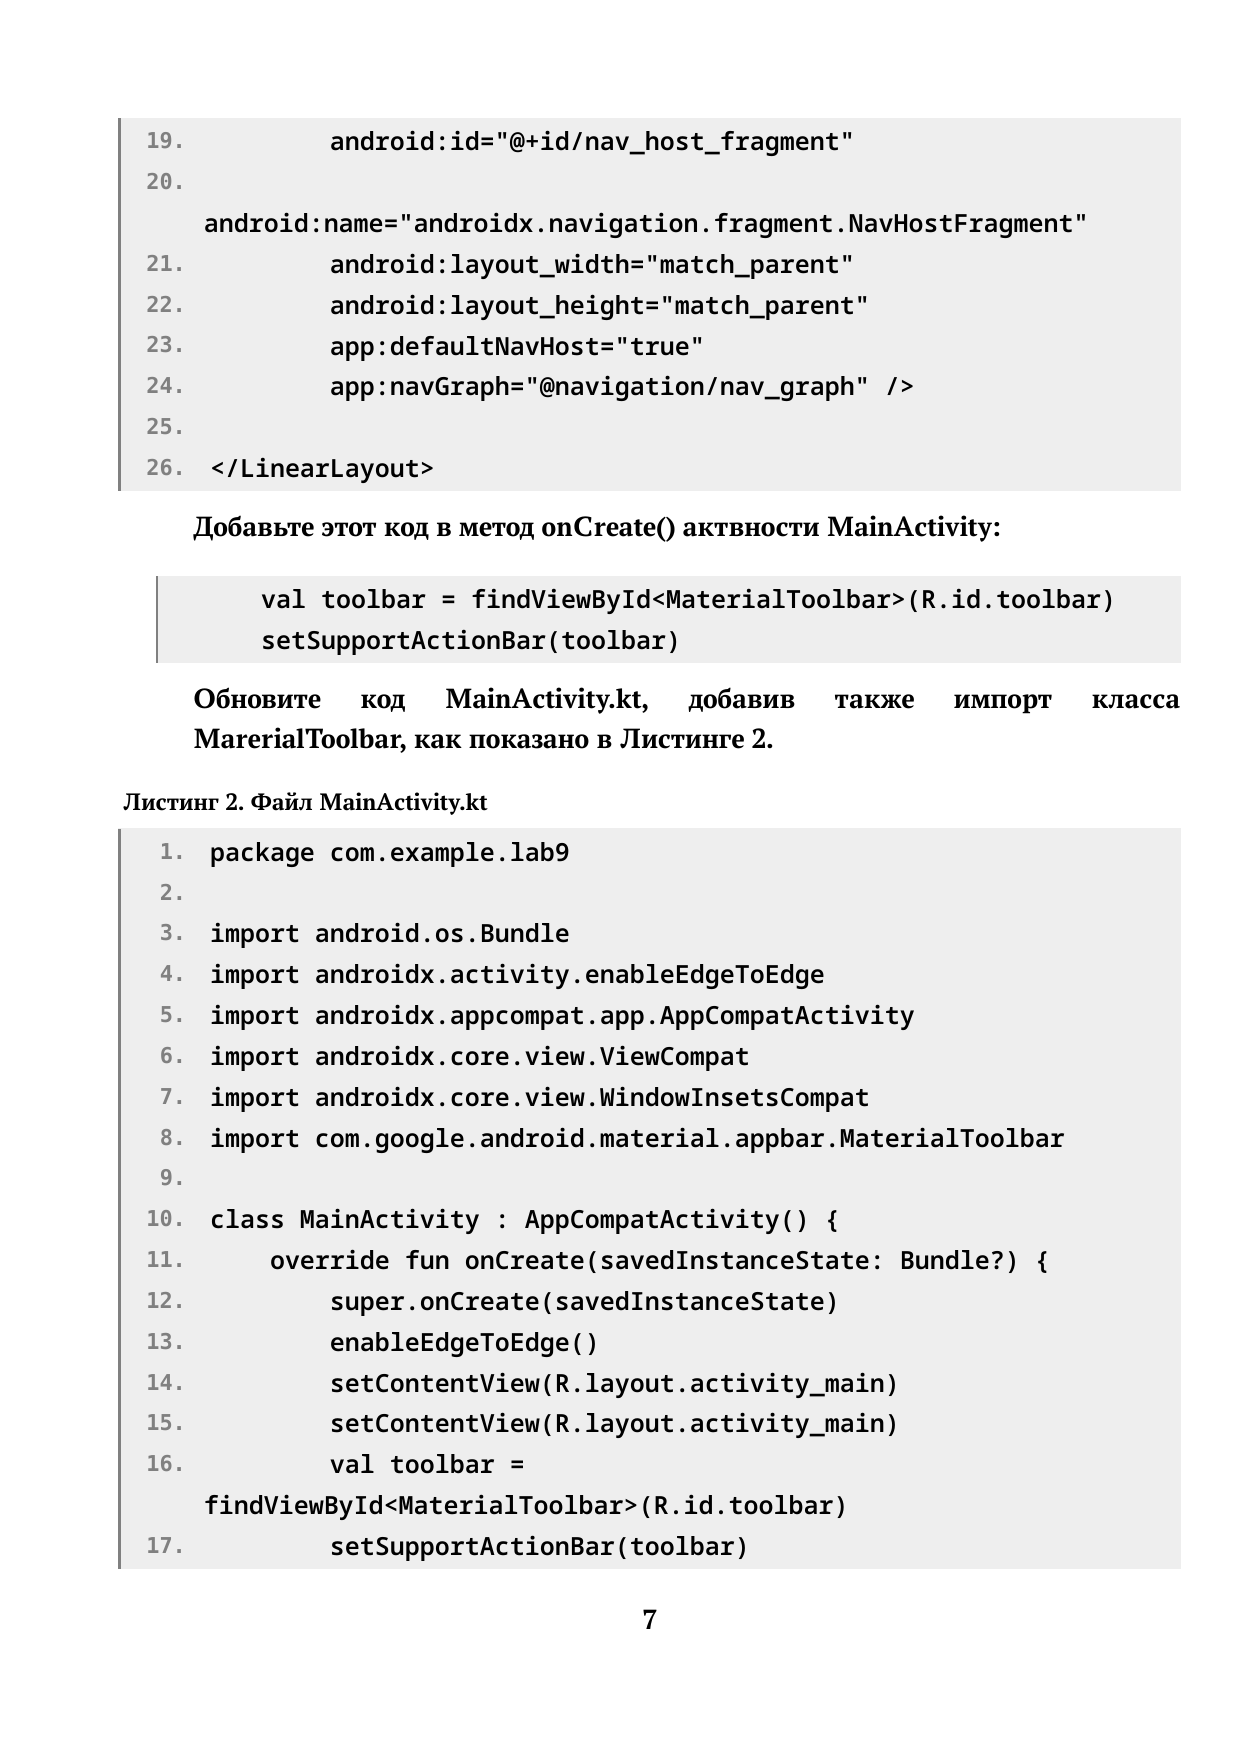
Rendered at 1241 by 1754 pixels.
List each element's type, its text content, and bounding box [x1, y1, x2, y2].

list import androidx.core.view.ViewCompat [121, 1033, 1181, 1073]
list android:layout_height="match_parent" [121, 281, 1181, 321]
list import androidx.activity.enableEdgeToEdge [121, 951, 1181, 991]
list import androidx.appcompat.app.AppCompatActivity [121, 992, 1181, 1032]
list app:defaultNavHost="true" [121, 322, 1181, 362]
list import com.google.android.material.appbar.MaterialToolbar [121, 1114, 1181, 1154]
list val toolbar = findViewById<MaterialToolbar>(R.id.toolbar) [121, 1441, 1181, 1522]
list override fun onCreate(savedInstanceState: Bundle?) { [121, 1237, 1181, 1277]
list android:name="androidx.navigation.fragment.NavHostFragment" [121, 159, 1181, 240]
list setSupportActionBar(toolbar) [121, 1523, 1181, 1569]
list Добавьте этот код в метод onCreate() актвности MainActivity: [156, 509, 1181, 543]
list setContentView(R.layout.activity_main) [121, 1400, 1181, 1440]
list import android.os.Bundle [121, 910, 1181, 950]
list val toolbar = findViewById<MaterialToolbar>(R.id.toolbar) [158, 576, 1181, 616]
list android:id="@+id/nav_host_fragment" [121, 118, 1181, 158]
list app:navGraph="@navigation/nav_graph" /> [121, 363, 1181, 403]
list enableEdgeToEdge() [121, 1318, 1181, 1358]
list super.onCreate(savedInstanceState) [121, 1278, 1181, 1318]
list android:layout_width="match_parent" [121, 241, 1181, 281]
text Листинг 2. Файл MainActivity.kt [122, 787, 1182, 816]
list import androidx.core.view.WindowInsetsCompat [121, 1073, 1181, 1113]
list </LinearLayout> [121, 445, 1181, 491]
list setContentView(R.layout.activity_main) [121, 1359, 1181, 1399]
list class MainActivity : AppCompatActivity() { [121, 1196, 1181, 1236]
list setSupportActionBar(toolbar) [158, 617, 1181, 663]
list Обновите код MainActivity.kt, добавив также импорт класса MarerialToolbar, как показано в Листинге 2. [156, 681, 1181, 755]
list package com.example.lab9 [118, 828, 1181, 868]
